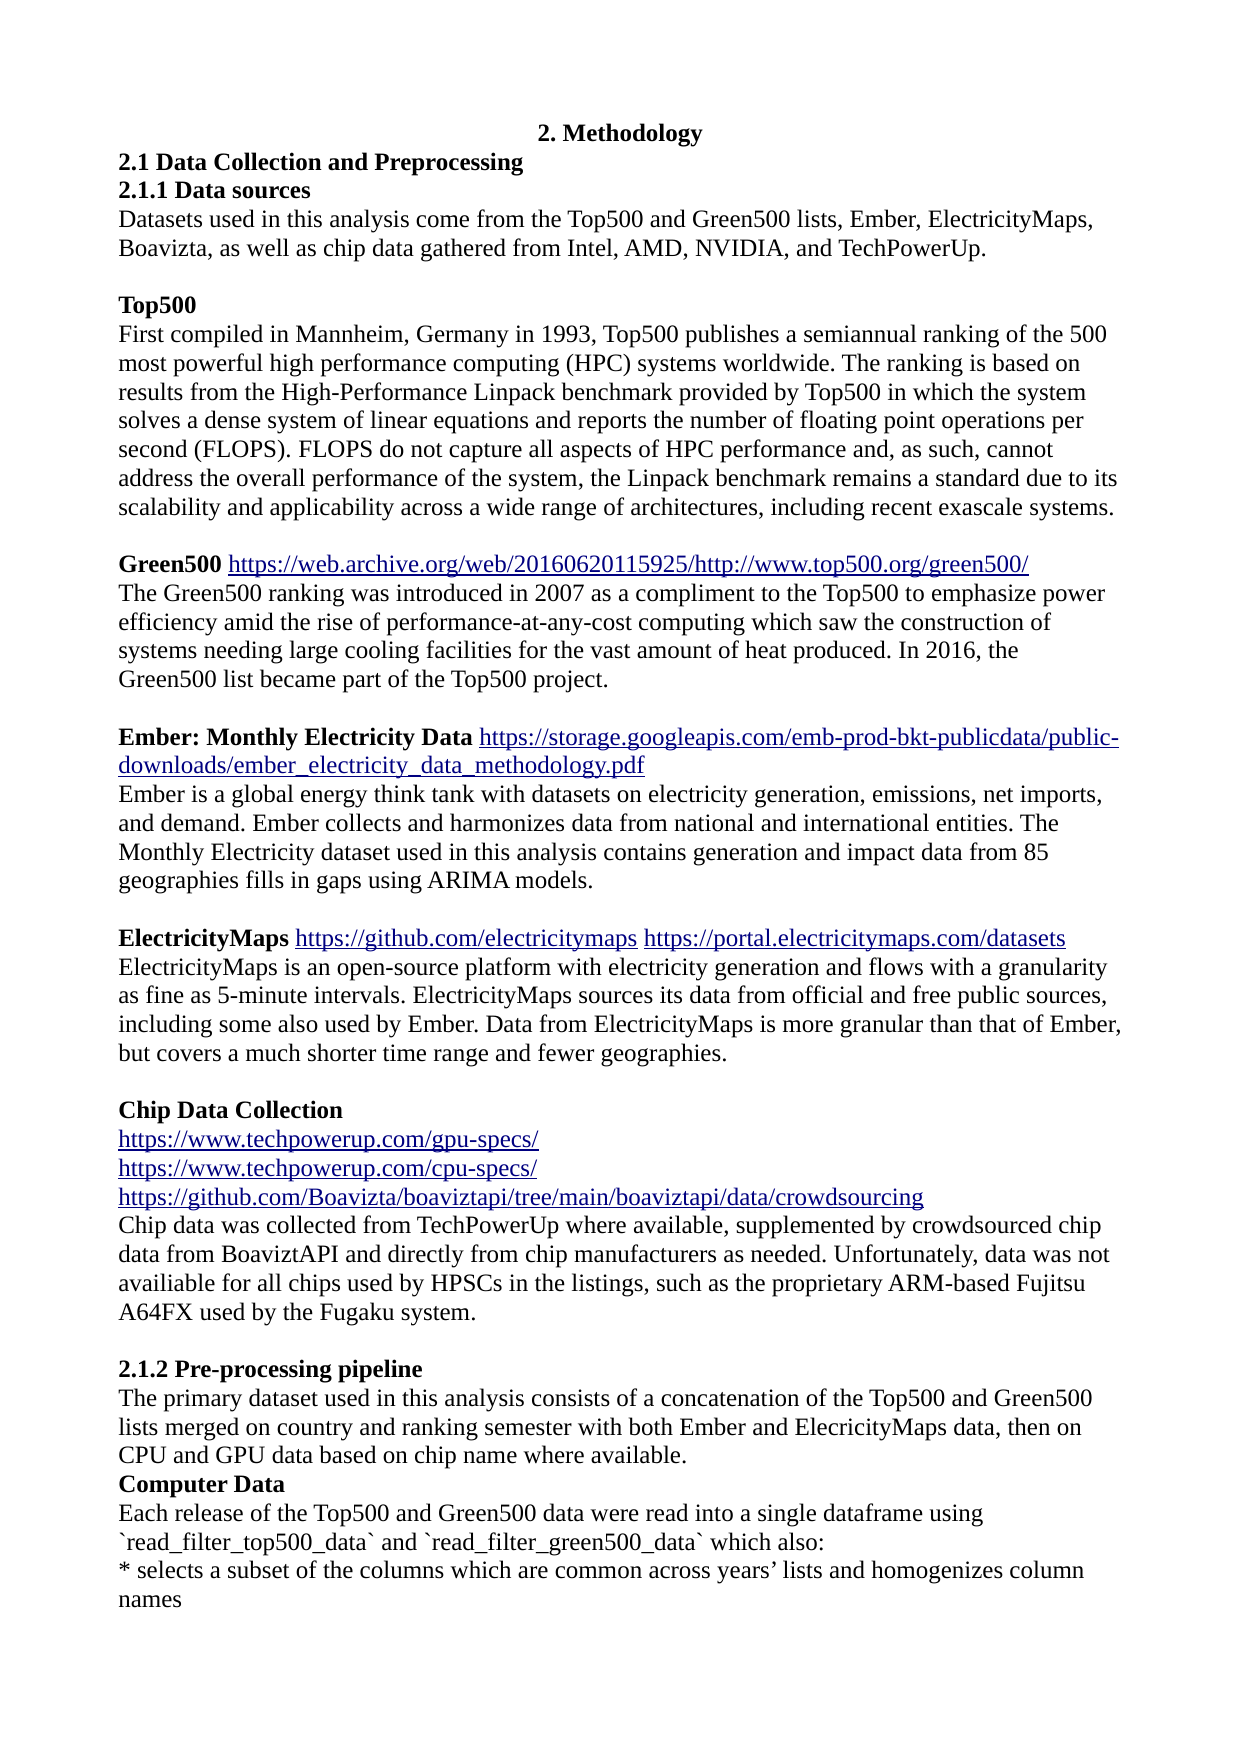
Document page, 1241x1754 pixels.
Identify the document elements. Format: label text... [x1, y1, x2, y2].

text https://www.techpowerup.com/cpu-specs/ [118, 1153, 1122, 1182]
text Computer Data [118, 1469, 1122, 1498]
text The primary dataset used in this analysis consists of a concatenation of the Top500 and Green500 lists merged on country and ranking semester with both Ember and ElecricityMaps data, then on CPU and GPU data based on chip name where available. [118, 1383, 1122, 1469]
text ElectricityMaps is an open-source platform with electricity generation and flows with a granularity as fine as 5-minute intervals. ElectricityMaps sources its data from official and free public sources, including some also used by Ember. Data from ElectricityMaps is more granular than that of Ember, but covers a much shorter time range and fewer geographies. [118, 952, 1122, 1067]
text Ember: Monthly Electricity Data https://storage.googleapis.com/emb-prod-bkt-publicdata/public-downloads/ember_electricity_data_methodology.pdf [118, 722, 1122, 779]
text Top500 [118, 291, 1122, 319]
text 2.1 Data Collection and Preprocessing [118, 147, 1122, 176]
text Datasets used in this analysis come from the Top500 and Green500 lists, Ember, ElectricityMaps, Boavizta, as well as chip data gathered from Intel, AMD, NVIDIA, and TechPowerUp. [118, 204, 1122, 262]
text 2.1.2 Pre-processing pipeline [118, 1354, 1122, 1383]
text ElectricityMaps https://github.com/electricitymaps https://portal.electricitymaps.com/datasets [118, 923, 1122, 952]
text https://www.techpowerup.com/gpu-specs/ [118, 1124, 1122, 1153]
text Ember is a global energy think tank with datasets on electricity generation, emissions, net imports, and demand. Ember collects and harmonizes data from national and international entities. The Monthly Electricity dataset used in this analysis contains generation and impact data from 85 geographies fills in gaps using ARIMA models. [118, 779, 1122, 894]
text https://github.com/Boavizta/boaviztapi/tree/main/boaviztapi/data/crowdsourcing [118, 1182, 1122, 1211]
text 2.1.1 Data sources [118, 176, 1122, 204]
text Chip Data Collection [118, 1096, 1122, 1124]
text Green500 https://web.archive.org/web/20160620115925/http://www.top500.org/green500/ [118, 549, 1122, 578]
text First compiled in Mannheim, Germany in 1993, Top500 publishes a semiannual ranking of the 500 most powerful high performance computing (HPC) systems worldwide. The ranking is based on results from the High-Performance Linpack benchmark provided by Top500 in which the system solves a dense system of linear equations and reports the number of floating point operations per second (FLOPS). FLOPS do not capture all aspects of HPC performance and, as such, cannot address the overall performance of the system, the Linpack benchmark remains a standard due to its scalability and applicability across a wide range of architectures, including recent exascale systems. [118, 319, 1122, 521]
text Each release of the Top500 and Green500 data were read into a single dataframe using `read_filter_top500_data` and `read_filter_green500_data` which also: [118, 1498, 1122, 1556]
text The Green500 ranking was introduced in 2007 as a compliment to the Top500 to emphasize power efficiency amid the rise of performance-at-any-cost computing which saw the construction of systems needing large cooling facilities for the vast amount of heat produced. In 2016, the Green500 list became part of the Top500 project. [118, 578, 1122, 693]
text 2. Methodology [118, 118, 1122, 147]
text Chip data was collected from TechPowerUp where available, supplemented by crowdsourced chip data from BoaviztAPI and directly from chip manufacturers as needed. Unfortunately, data was not availiable for all chips used by HPSCs in the listings, such as the proprietary ARM-based Fujitsu A64FX used by the Fugaku system. [118, 1211, 1122, 1326]
text * selects a subset of the columns which are common across years’ lists and homogenizes column names [118, 1556, 1122, 1613]
